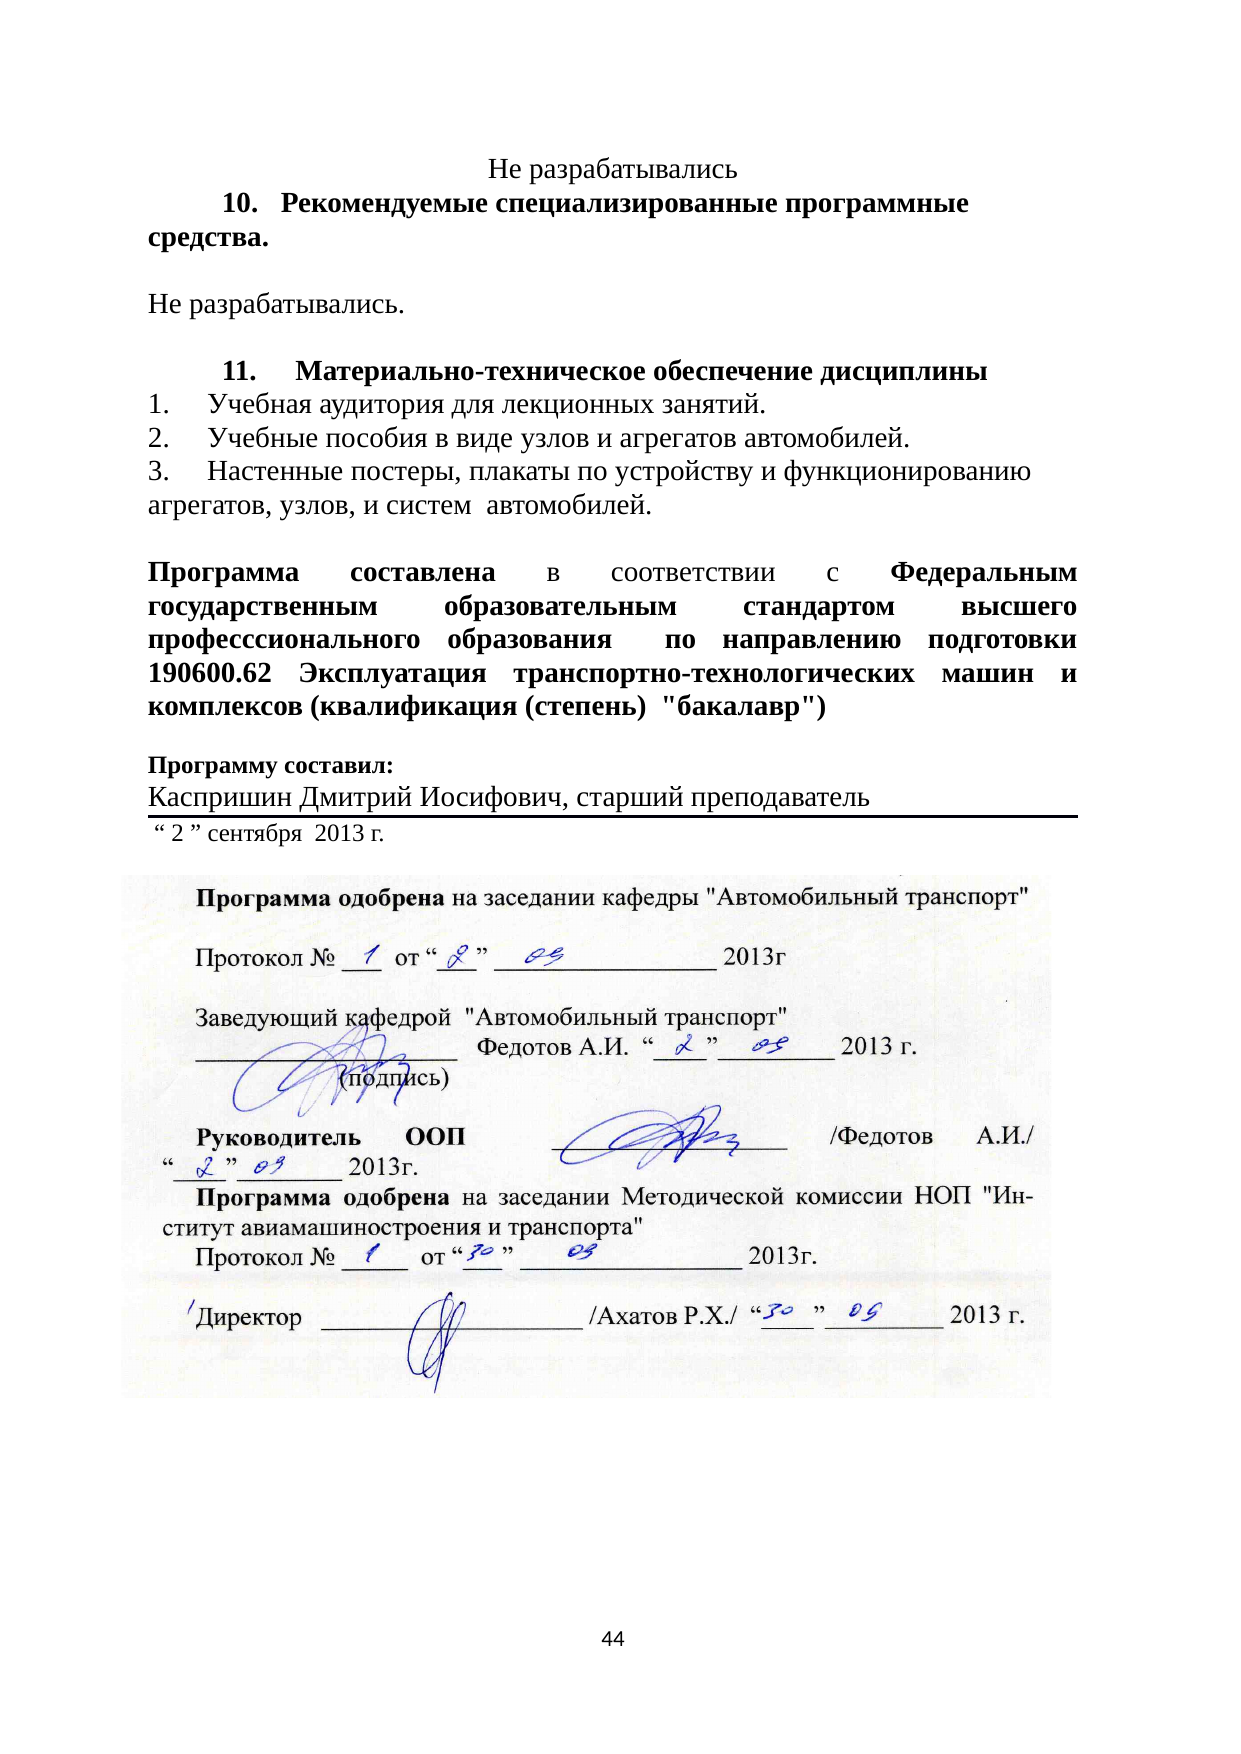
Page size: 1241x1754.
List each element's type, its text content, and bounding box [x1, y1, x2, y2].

list Учебные пособия в виде узлов и агрегатов автомобилей. [148, 420, 1078, 453]
text Программу составил: [148, 751, 1078, 779]
list Материально-техническое обеспечение дисциплины [148, 353, 1078, 386]
list Рекомендуемые специализированные программные средства. [148, 185, 1078, 252]
text “ 2 ” сентября 2013 г. [148, 818, 1078, 847]
list Учебная аудитория для лекционных занятий. [148, 386, 1078, 420]
text Программа составлена в соответствии с Федеральным государственным образовательным стандартом высшего професссионального образования по направлению подготовки 190600.62 Эксплуатация транспортно-технологических машин и комплексов (квалификация (степень) "бакалавр") [148, 554, 1078, 722]
list Настенные постеры, плакаты по устройству и функционированию агрегатов, узлов, и систем автомобилей. [148, 453, 1078, 521]
text Не разрабатывались [148, 152, 1078, 185]
text Не разрабатывались. [148, 286, 1078, 319]
picture [121, 875, 1052, 1398]
text Каспришин Дмитрий Иосифович, старший преподаватель [148, 779, 1078, 815]
